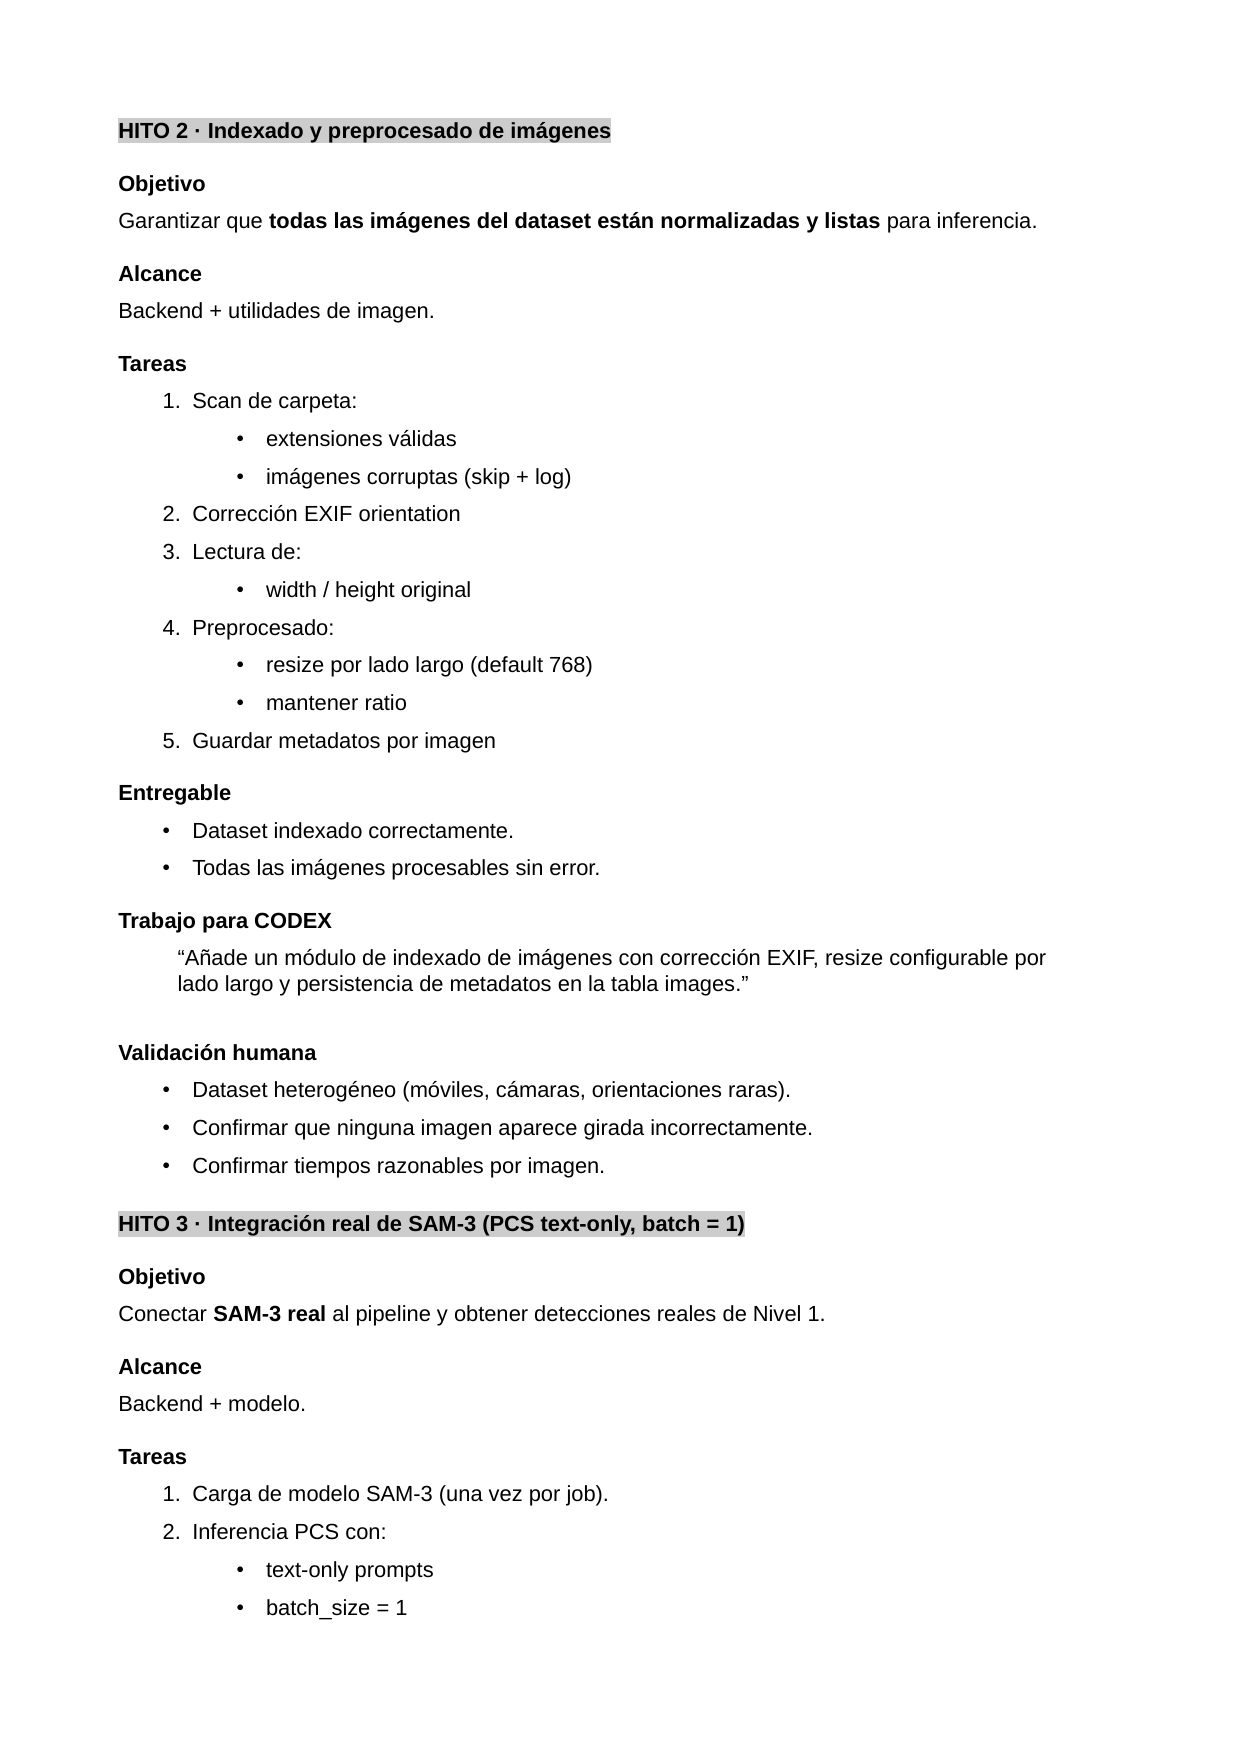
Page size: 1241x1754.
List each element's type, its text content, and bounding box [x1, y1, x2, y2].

list Dataset heterogéneo (móviles, cámaras, orientaciones raras). [162, 1077, 1122, 1103]
list extensiones válidas [236, 426, 1122, 451]
text Backend + modelo. [118, 1391, 1122, 1417]
list width / height original [236, 577, 1122, 602]
text Conectar SAM-3 real al pipeline y obtener detecciones reales de Nivel 1. [118, 1301, 1122, 1327]
list Carga de modelo SAM-3 (una vez por job). [162, 1481, 1122, 1507]
list Confirmar tiempos razonables por imagen. [162, 1153, 1122, 1178]
subtitle Alcance [118, 1354, 1122, 1379]
subtitle Tareas [118, 350, 1122, 376]
subtitle Alcance [118, 260, 1122, 286]
text Backend + utilidades de imagen. [118, 298, 1122, 323]
list batch_size = 1 [236, 1594, 1122, 1620]
text Garantizar que todas las imágenes del dataset están normalizadas y listas para inferencia. [118, 208, 1122, 233]
list Inferencia PCS con: [162, 1519, 1122, 1544]
list Scan de carpeta: [162, 388, 1122, 413]
list text-only prompts [236, 1557, 1122, 1582]
subtitle Objetivo [118, 170, 1122, 196]
list Confirmar que ninguna imagen aparece girada incorrectamente. [162, 1115, 1122, 1140]
subtitle HITO 2 · Indexado y preprocesado de imágenes [118, 118, 1122, 143]
list Corrección EXIF orientation [162, 501, 1122, 526]
subtitle Entregable [118, 780, 1122, 805]
text “Añade un módulo de indexado de imágenes con corrección EXIF, resize configurable por lado largo y persistencia de metadatos en la tabla images.” [177, 945, 1063, 996]
subtitle Validación humana [118, 1040, 1122, 1065]
list Todas las imágenes procesables sin error. [162, 855, 1122, 880]
list resize por lado largo (default 768) [236, 652, 1122, 677]
subtitle HITO 3 · Integración real de SAM-3 (PCS text-only, batch = 1) [118, 1211, 1122, 1237]
list Dataset indexado correctamente. [162, 817, 1122, 843]
subtitle Tareas [118, 1444, 1122, 1469]
list mantener ratio [236, 690, 1122, 715]
list imágenes corruptas (skip + log) [236, 463, 1122, 489]
subtitle Trabajo para CODEX [118, 907, 1122, 933]
list Lectura de: [162, 539, 1122, 564]
subtitle Objetivo [118, 1264, 1122, 1289]
list Preprocesado: [162, 614, 1122, 639]
list Guardar metadatos por imagen [162, 727, 1122, 753]
